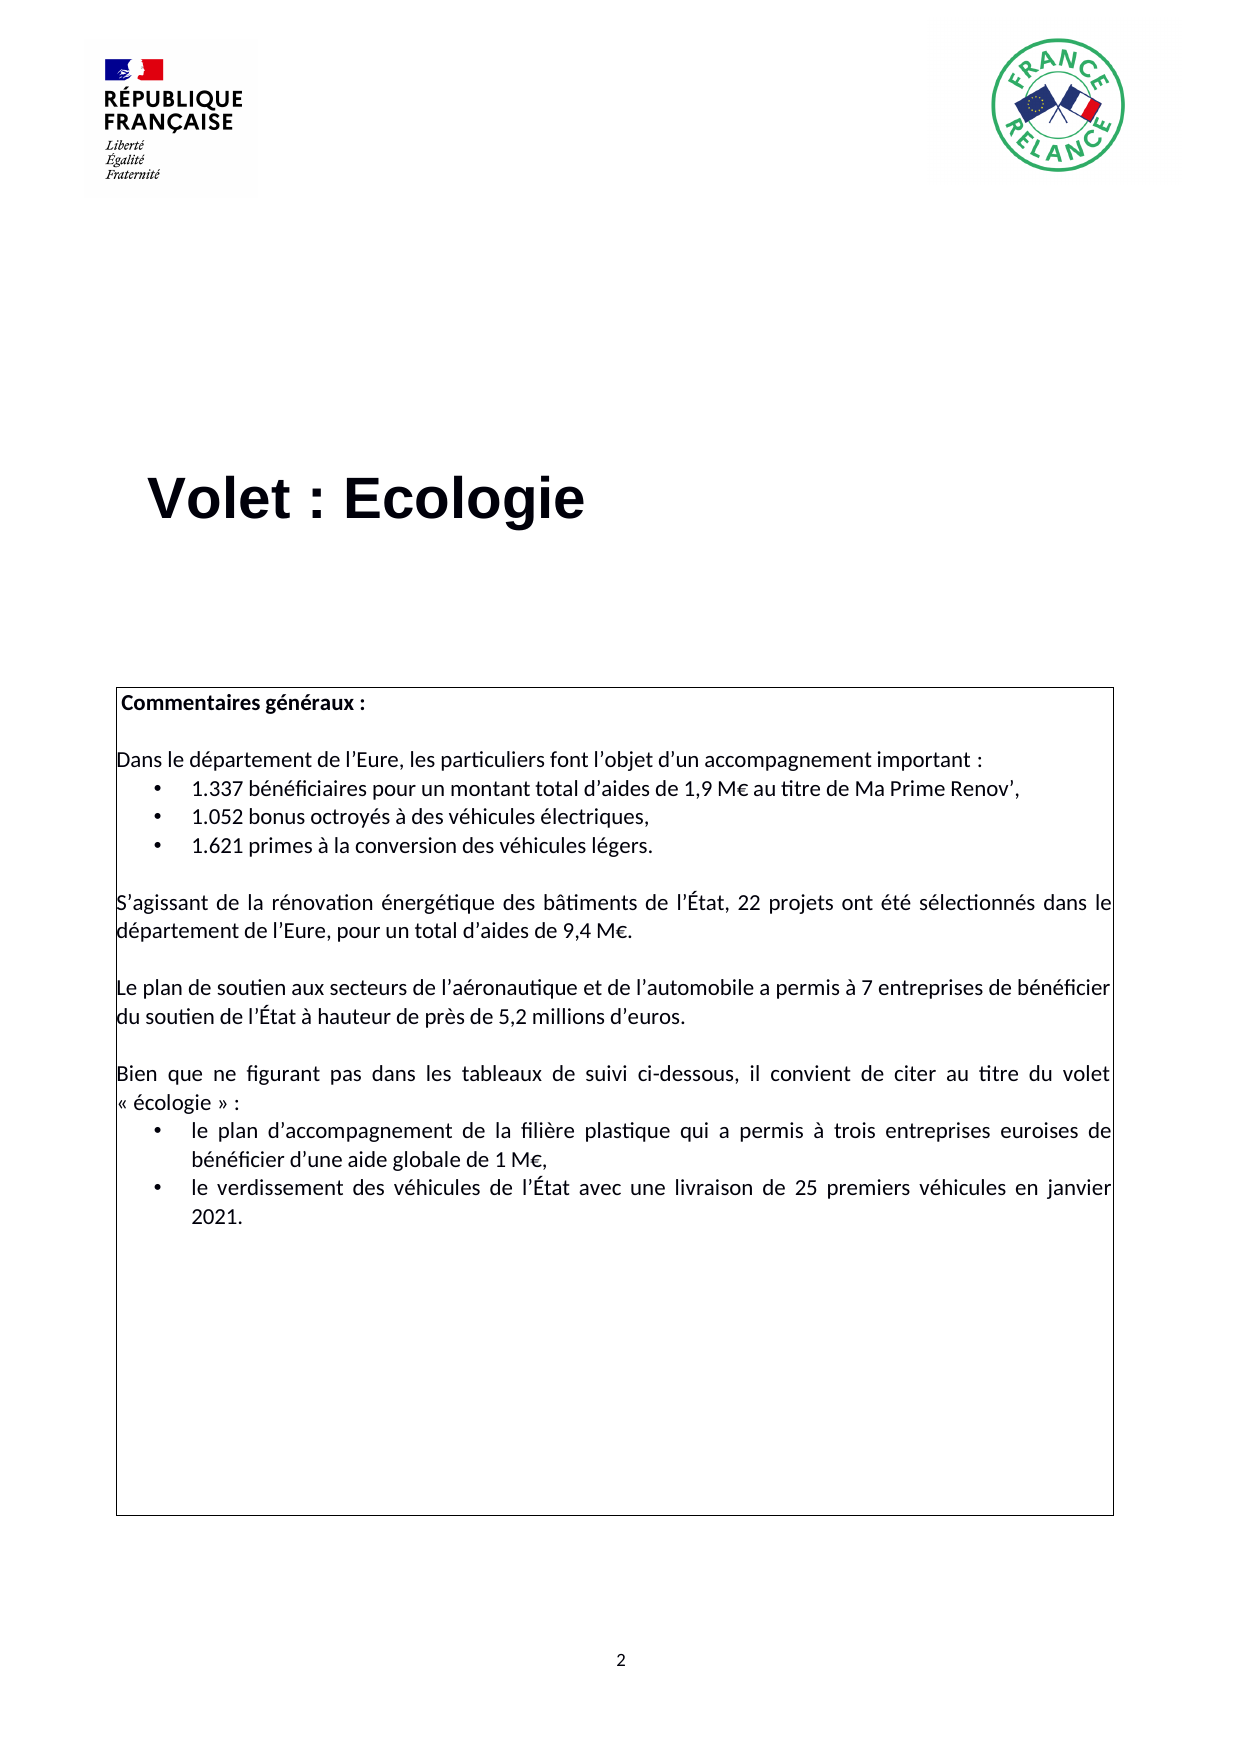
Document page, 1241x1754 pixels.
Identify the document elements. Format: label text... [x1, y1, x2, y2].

text Dans le département de l’Eure, les particuliers font l’objet d’un accompagnement important : [116, 745, 1113, 773]
list 1.052 bonus octroyés à des véhicules électriques, [154, 802, 1113, 831]
list 1.621 primes à la conversion des véhicules légers. [154, 831, 1113, 859]
text S’agissant de la rénovation énergétique des bâtiments de l’État, 22 projets ont été sélectionnés dans le département de l’Eure, pour un total d’aides de 9,4 M€. [116, 888, 1113, 945]
list le verdissement des véhicules de l’État avec une livraison de 25 premiers véhicules en janvier 2021. [154, 1173, 1113, 1230]
text Le plan de soutien aux secteurs de l’aéronautique et de l’automobile a permis à 7 entreprises de bénéficier du soutien de l’État à hauteur de près de 5,2 millions d’euros. [116, 973, 1113, 1030]
text Volet : Ecologie [148, 463, 1093, 531]
list 1.337 bénéficiaires pour un montant total d’aides de 1,9 M€ au titre de Ma Prime Renov’, [154, 773, 1113, 802]
text Bien que ne figurant pas dans les tableaux de suivi ci-dessous, il convient de citer au titre du volet « écologie » : [116, 1059, 1113, 1116]
text 2 [4, 1648, 1238, 1671]
list le plan d’accompagnement de la filière plastique qui a permis à trois entreprises euroises de bénéficier d’une aide globale de 1 M€, [154, 1116, 1113, 1173]
text Commentaires généraux : [116, 688, 1113, 716]
picture [926, 17, 1189, 185]
picture [84, 39, 263, 200]
